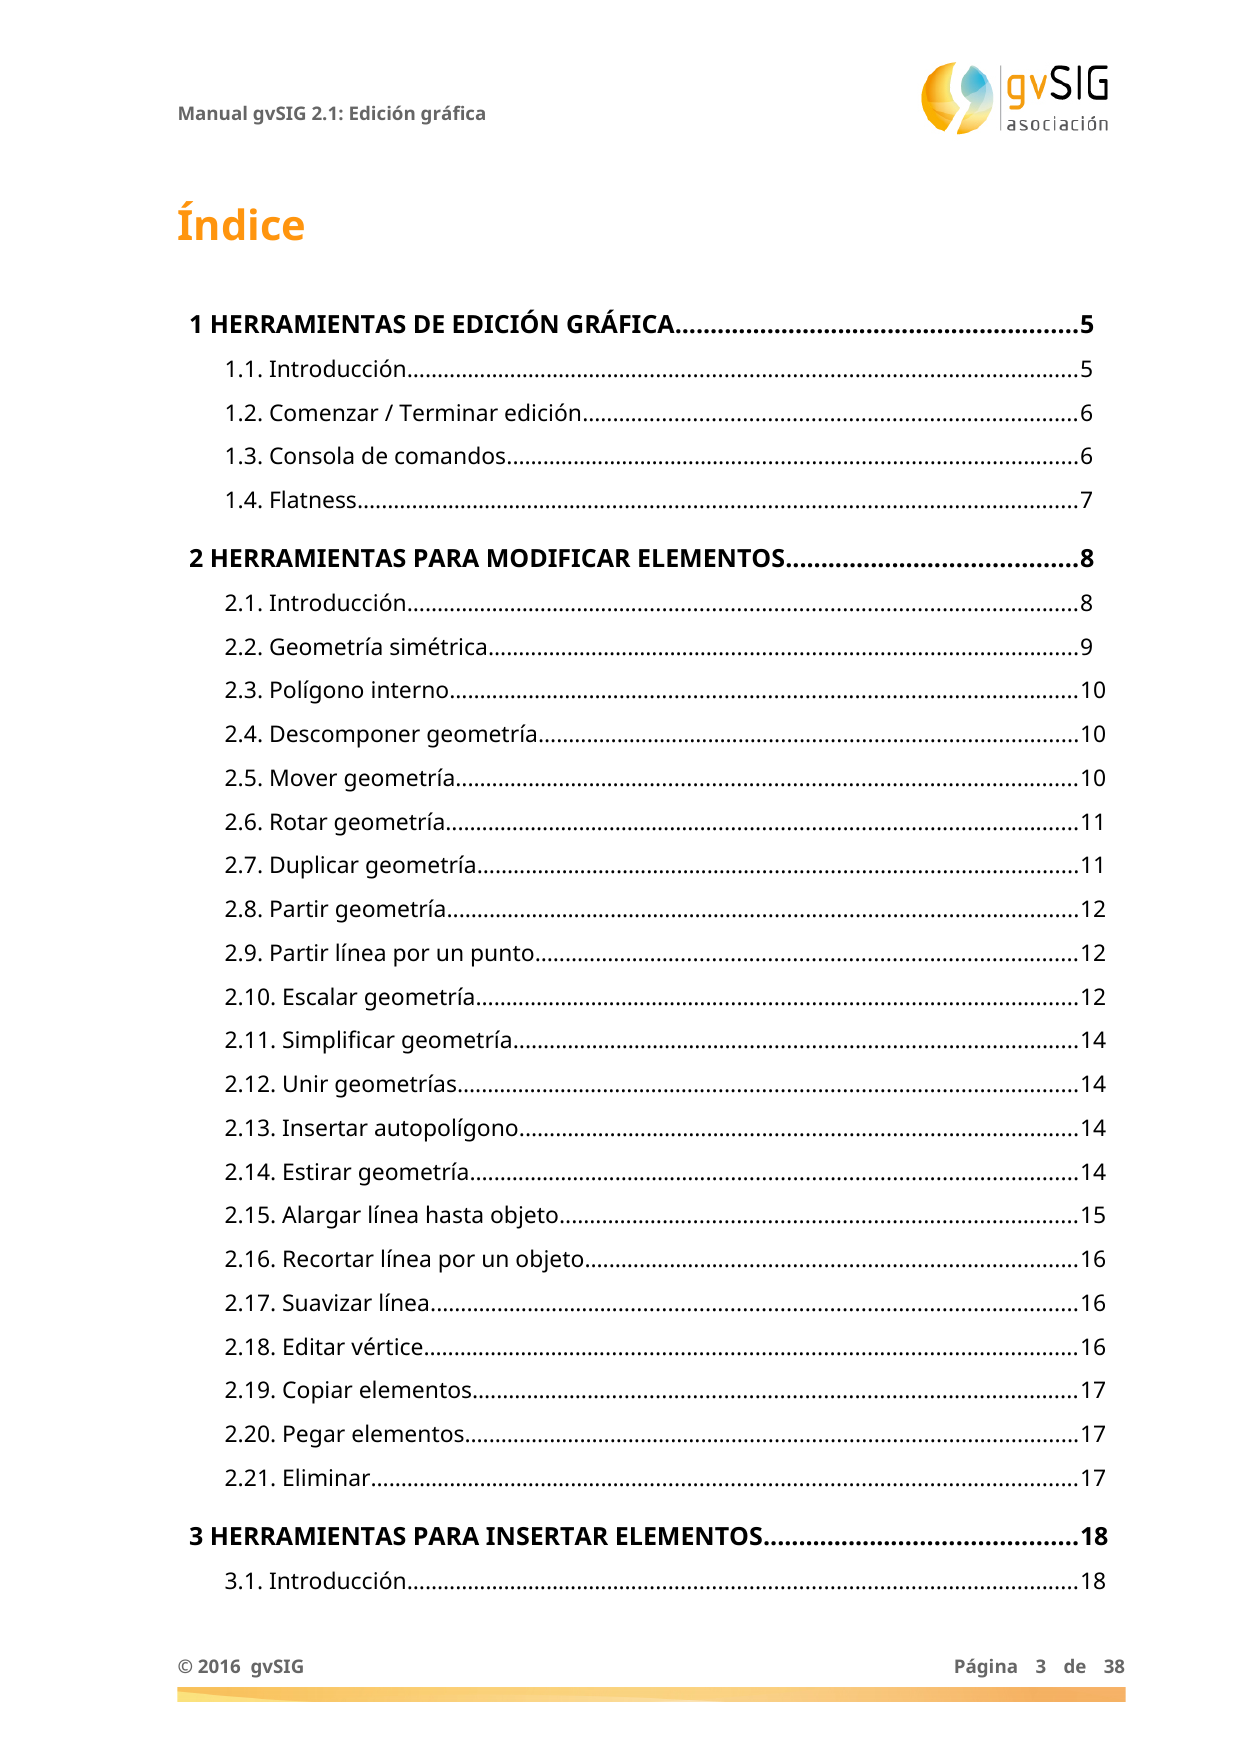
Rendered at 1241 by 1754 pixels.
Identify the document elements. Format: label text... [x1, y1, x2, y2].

text 2.10. Escalar geometría 12 [218, 981, 1125, 1012]
text 2.5. Mover geometría 10 [218, 762, 1125, 793]
text 2.21. Eliminar 17 [218, 1462, 1125, 1493]
text 2.11. Simplificar geometría 14 [218, 1024, 1125, 1056]
text 1.1. Introducción 5 [218, 353, 1125, 384]
picture [177, 1687, 1126, 1702]
text 2.20. Pegar elementos 17 [218, 1418, 1125, 1449]
text 2.7. Duplicar geometría 11 [218, 849, 1125, 881]
text 1 Herramientas de Edición gráfica 5 [189, 306, 1125, 340]
text 2.9. Partir línea por un punto 12 [218, 937, 1125, 968]
text 2.8. Partir geometría 12 [218, 893, 1125, 924]
text 1.2. Comenzar / Terminar edición 6 [218, 397, 1125, 428]
text 2.4. Descomponer geometría 10 [218, 718, 1125, 749]
text 2.12. Unir geometrías 14 [218, 1068, 1125, 1099]
text 2.3. Polígono interno 10 [218, 674, 1125, 706]
text 2.1. Introducción 8 [218, 587, 1125, 618]
text 2 Herramientas para modificar elementos 8 [189, 540, 1125, 574]
text 2.16. Recortar línea por un objeto 16 [218, 1243, 1125, 1274]
text 2.6. Rotar geometría 11 [218, 806, 1125, 837]
text 2.14. Estirar geometría 14 [218, 1156, 1125, 1187]
text 2.17. Suavizar línea 16 [218, 1287, 1125, 1318]
text 2.2. Geometría simétrica 9 [218, 631, 1125, 662]
text 1.3. Consola de comandos 6 [218, 440, 1125, 472]
text Índice [177, 196, 1125, 253]
text 3 Herramientas para insertar elementos 18 [189, 1518, 1125, 1552]
text 3.1. Introducción 18 [218, 1565, 1125, 1596]
text 2.18. Editar vértice 16 [218, 1331, 1125, 1362]
picture [902, 47, 1122, 148]
text 2.13. Insertar autopolígono 14 [218, 1112, 1125, 1143]
text 2.19. Copiar elementos 17 [218, 1374, 1125, 1406]
text 1.4. Flatness 7 [218, 484, 1125, 515]
text 2.15. Alargar línea hasta objeto 15 [218, 1199, 1125, 1231]
